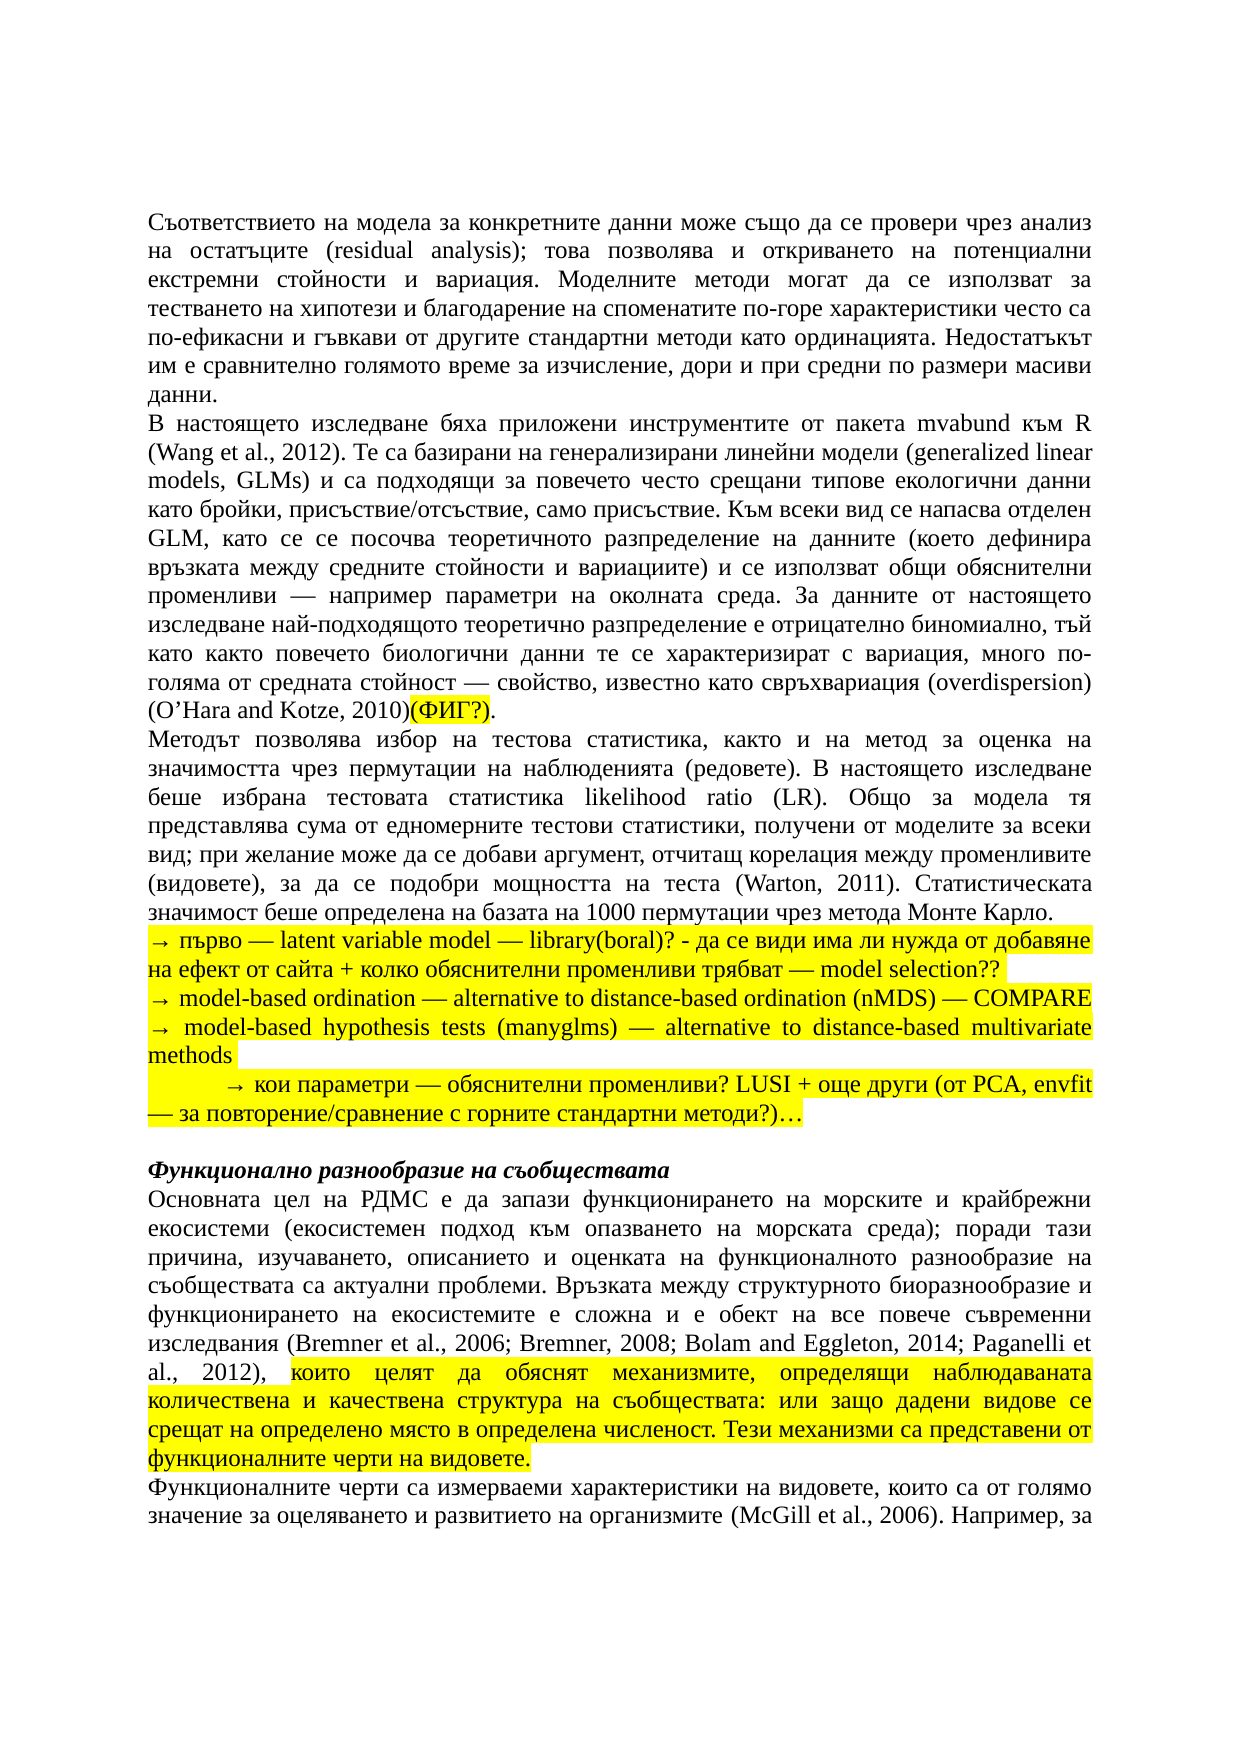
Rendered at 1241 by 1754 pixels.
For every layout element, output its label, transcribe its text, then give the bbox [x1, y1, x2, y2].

text Съответствието на модела за конкретните данни може също да се провери чрез анализ на остатъците (residual analysis); това позволява и откриването на потенциални екстремни стойности и вариация. Моделните методи могат да се използват за тестването на хипотези и благодарение на споменатите по-горе характеристики често са по-ефикасни и гъвкави от другите стандартни методи като ординацията. Недостатъкът им е сравнително голямото време за изчисление, дори и при средни по размери масиви данни. [148, 207, 1093, 408]
text Основната цел на РДМС е да запази функционирането на морските и крайбрежни екосистеми (екосистемен подход към опазването на морската среда); поради тази причина, изучаването, описанието и оценката на функционалното разнообразие на съобществата са актуални проблеми. Връзката между структурното биоразнообразие и функционирането на екосистемите е сложна и е обект на все повече съвременни изследвания (Bremner et al., 2006; Bremner, 2008; Bolam and Eggleton, 2014; Paganelli et al., 2012), които целят да обяснят механизмите, определящи наблюдаваната количествена и качествена структура на съобществата: или защо дадени видове се срещат на определено място в определена численост. Тези механизми са представени от функционалните черти на видовете. [148, 1184, 1093, 1472]
text → кои параметри — обяснителни променливи? LUSI + още други (от PCA, envfit — за повторение/сравнение с горните стандартни методи?)… [148, 1069, 1093, 1127]
text В настоящето изследване бяха приложени инструментите от пакета mvabund към R (Wang et al., 2012). Те са базирани на генерализирани линейни модели (generalized linear models, GLMs) и са подходящи за повечето често срещани типове екологични данни като бройки, присъствие/отсъствие, само присъствие. Към всеки вид се напасва отделен GLM, като се се посочва теоретичното разпределение на данните (което дефинира връзката между средните стойности и вариациите) и се използват общи обяснителни променливи — например параметри на околната среда. За данните от настоящето изследване най-подходящото теоретично разпределение е отрицателно биномиално, тъй като както повечето биологични данни те се характеризират с вариация, много по-голяма от средната стойност — свойство, известно като свръхвариация (overdispersion) (O’Hara and Kotze, 2010)(ФИГ?). [148, 408, 1093, 724]
text Функционалните черти са измерваеми характеристики на видовете, които са от голямо значение за оцеляването и развитието на организмите (McGill et al., 2006). Например, за [148, 1472, 1093, 1529]
text → model-based ordination — alternative to distance-based ordination (nMDS) — COMPARE [148, 983, 1093, 1012]
text Методът позволява избор на тестова статистика, както и на метод за оценка на значимостта чрез пермутации на наблюденията (редовете). В настоящето изследване беше избрана тестовата статистика likelihood ratio (LR). Общо за модела тя представлява сума от едномерните тестови статистики, получени от моделите за всеки вид; при желание може да се добави аргумент, отчитащ корелация между променливите (видовете), за да се подобри мощността на теста (Warton, 2011). Статистическата значимост беше определена на базата на 1000 пермутации чрез метода Монте Карло. [148, 724, 1093, 925]
text Функционално разнообразие на съобществата [148, 1155, 1093, 1184]
text → първо — latent variable model — library(boral)? - да се види има ли нужда от добавяне на ефект от сайта + колко обяснителни променливи трябват — model selection?? [148, 925, 1093, 983]
text → model-based hypothesis tests (manyglms) — alternative to distance-based multivariate methods [148, 1012, 1093, 1069]
